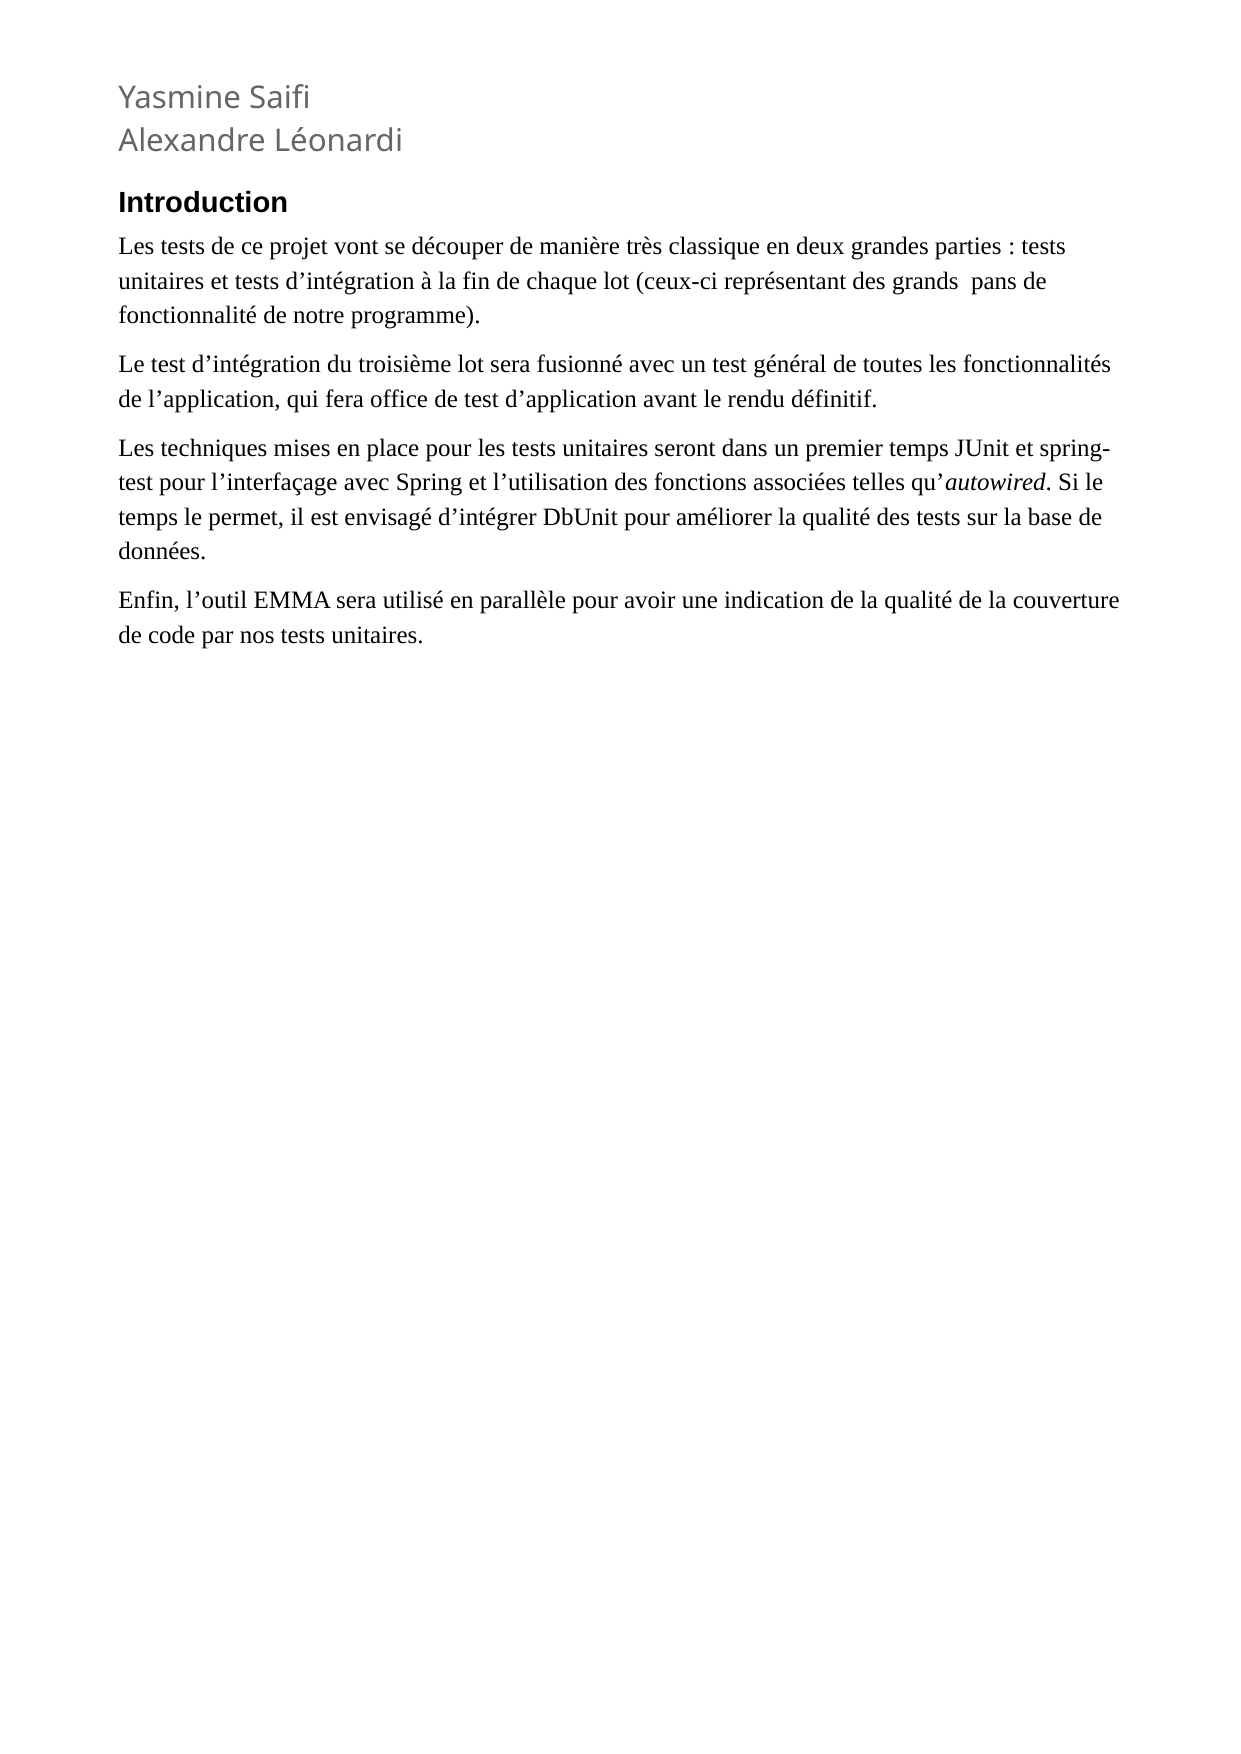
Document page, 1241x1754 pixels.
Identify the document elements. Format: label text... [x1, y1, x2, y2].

subtitle Introduction [118, 185, 1122, 219]
text Le test d’intégration du troisième lot sera fusionné avec un test général de toutes les fonctionnalités de l’application, qui fera office de test d’application avant le rendu définitif. [118, 349, 1122, 412]
text Les techniques mises en place pour les tests unitaires seront dans un premier temps JUnit et spring-test pour l’interfaçage avec Spring et l’utilisation des fonctions associées telles qu’autowired. Si le temps le permet, il est envisagé d’intégrer DbUnit pour améliorer la qualité des tests sur la base de données. [118, 433, 1122, 565]
text Enfin, l’outil EMMA sera utilisé en parallèle pour avoir une indication de la qualité de la couverture de code par nos tests unitaires. [118, 585, 1122, 648]
text Les tests de ce projet vont se découper de manière très classique en deux grandes parties : tests unitaires et tests d’intégration à la fin de chaque lot (ceux-ci représentant des grands pans de fonctionnalité de notre programme). [118, 231, 1122, 329]
